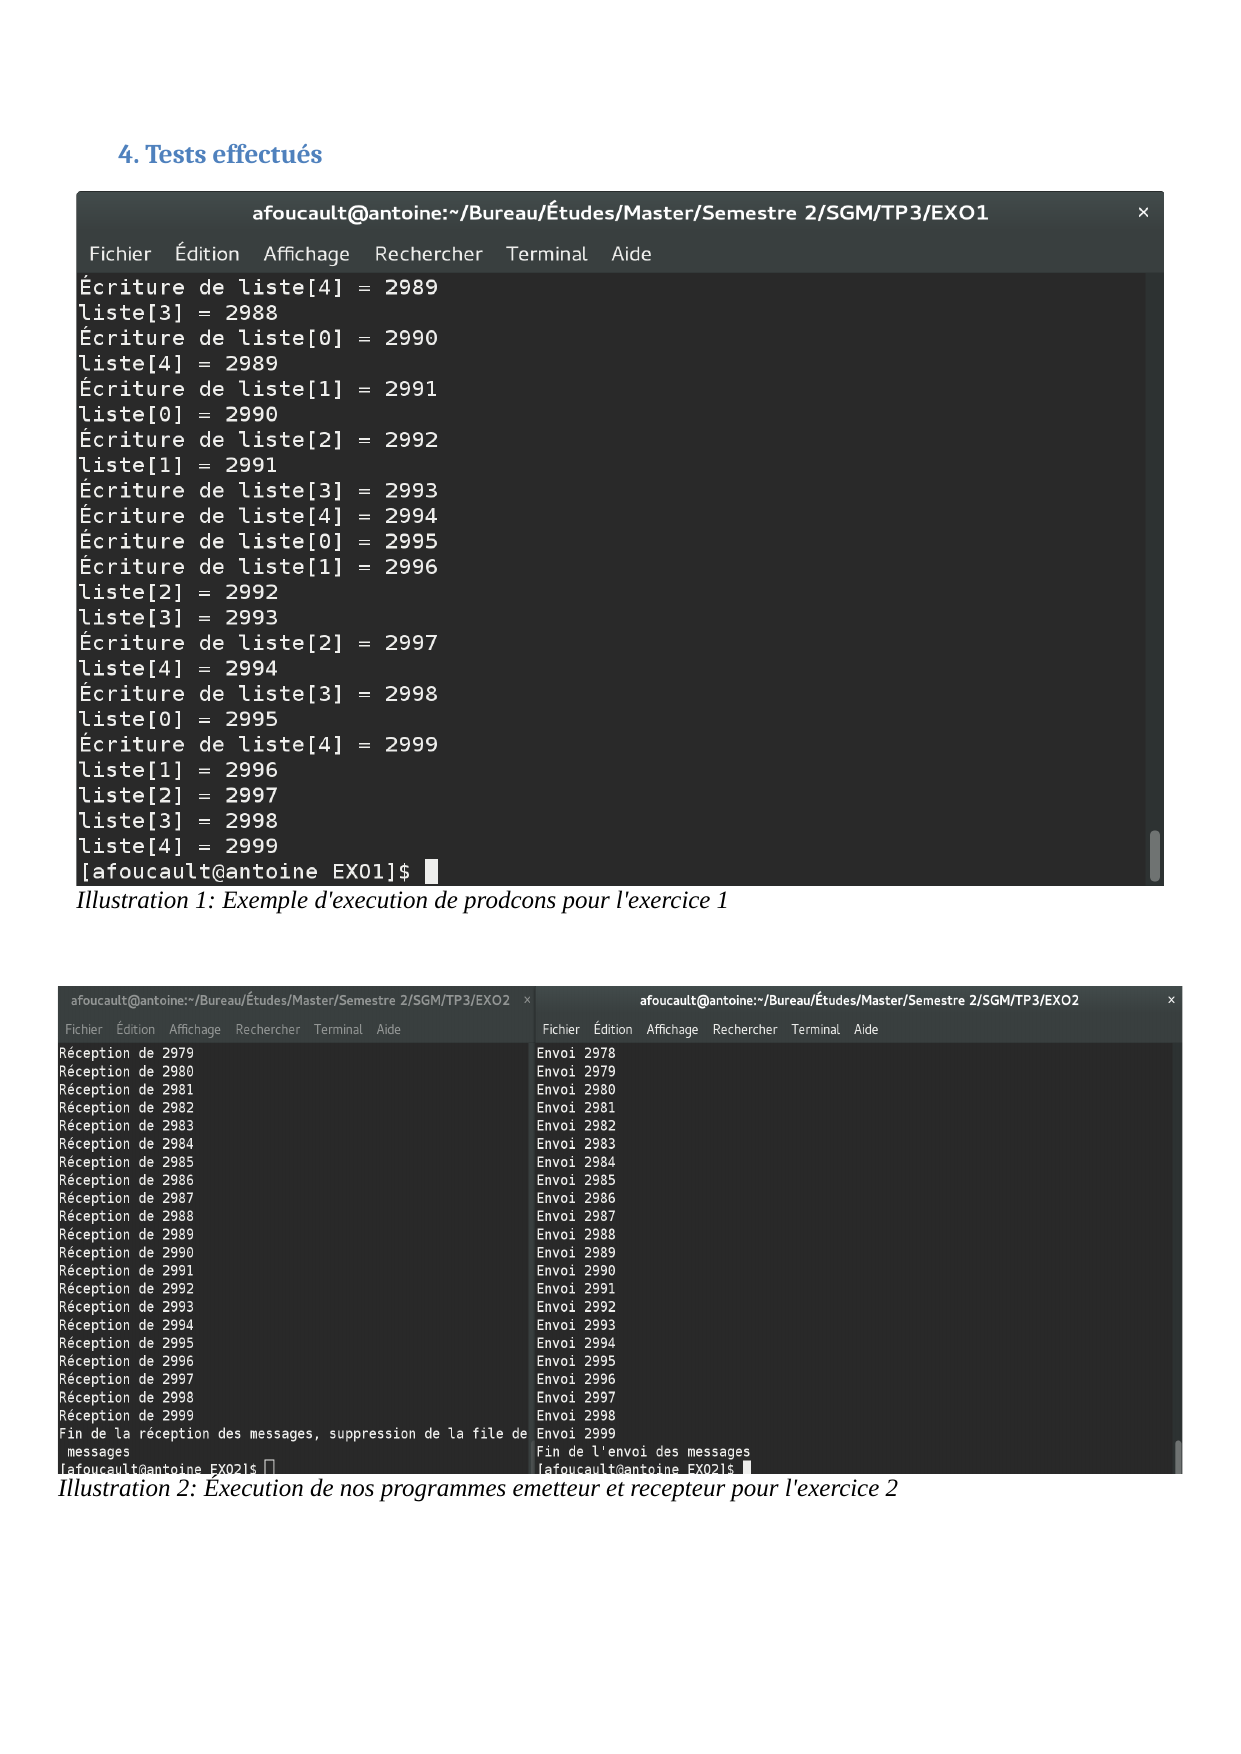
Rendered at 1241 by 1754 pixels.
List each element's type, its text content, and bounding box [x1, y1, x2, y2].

text Illustration 1: Exemple d'execution de prodcons pour l'exercice 1 [76, 886, 1164, 914]
subtitle 4. Tests effectués [118, 139, 1122, 170]
picture [57, 986, 1183, 1474]
picture [76, 191, 1164, 886]
text Illustration 2: Éxecution de nos programmes emetteur et recepteur pour l'exercice 2 [58, 1474, 1182, 1502]
